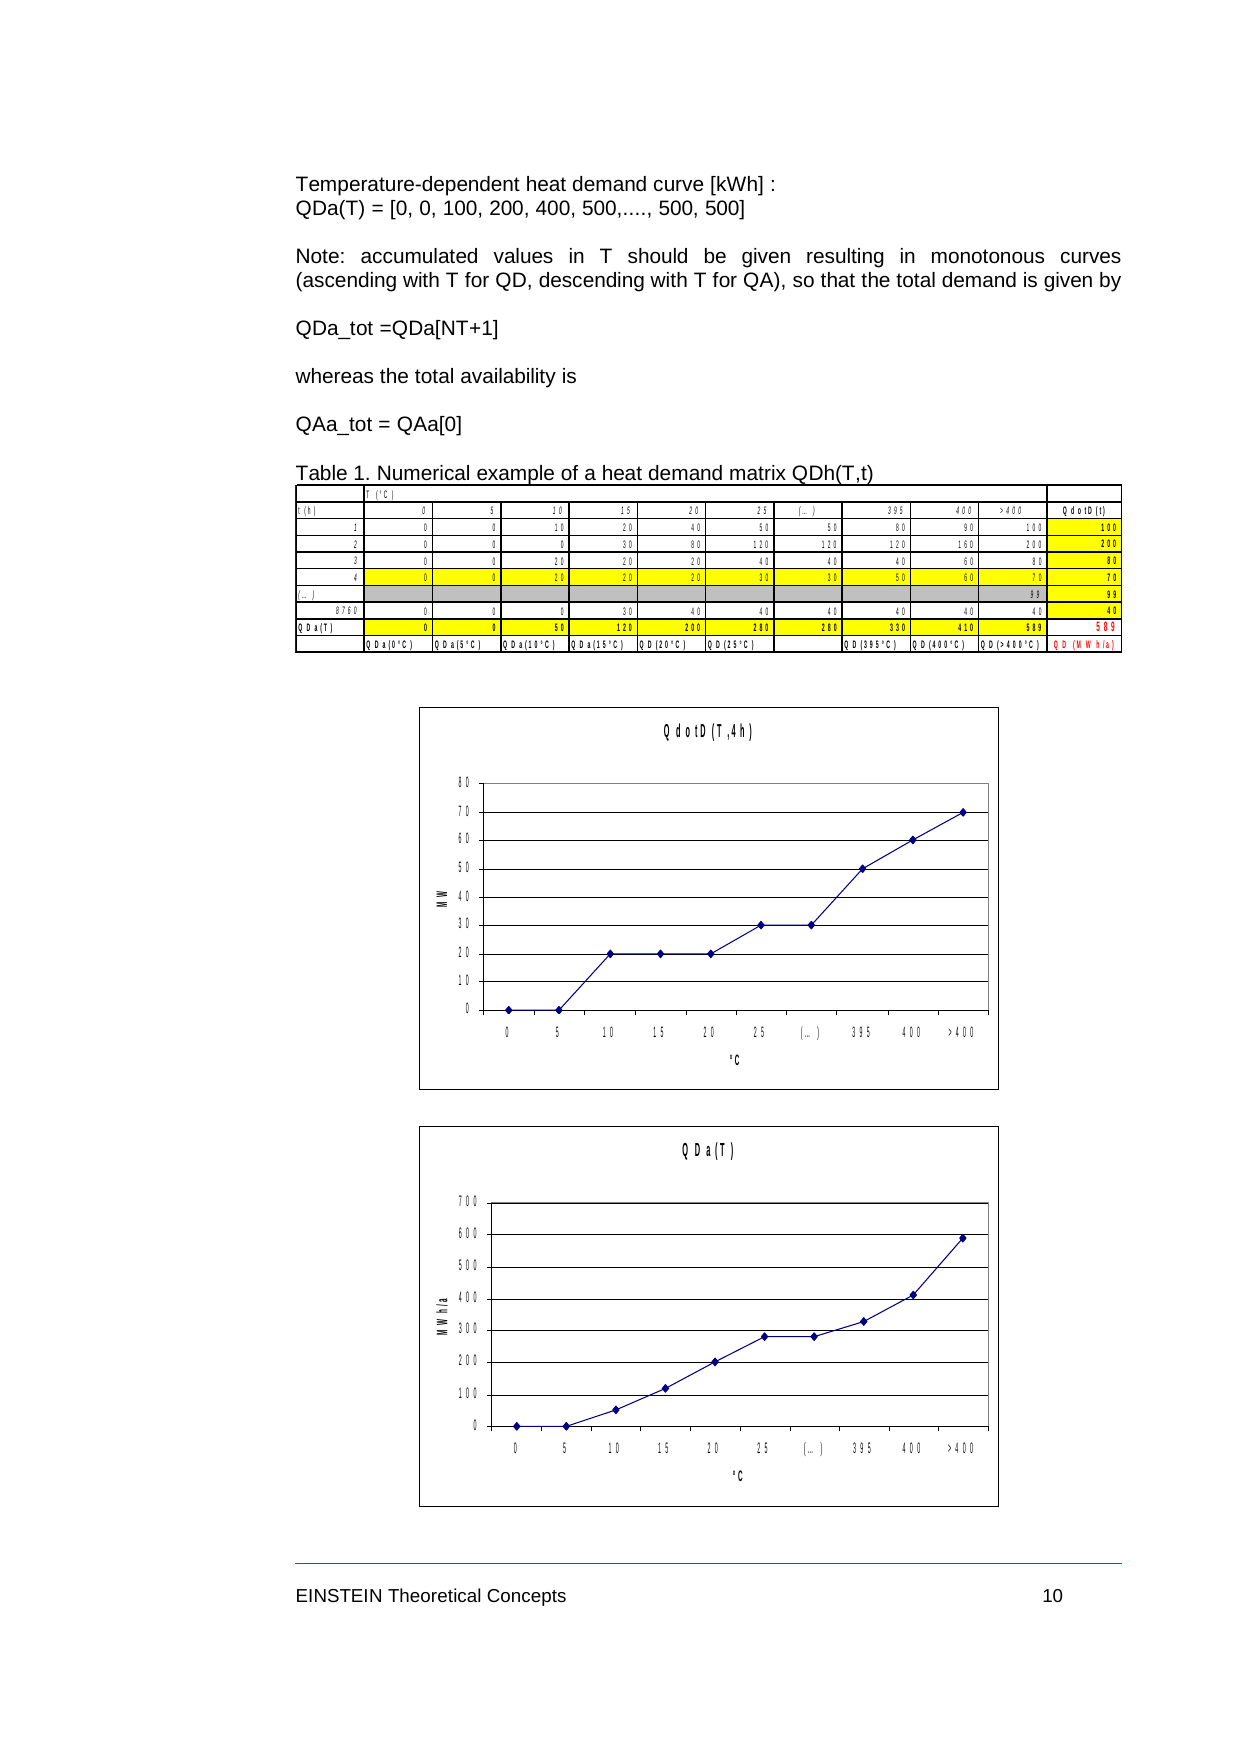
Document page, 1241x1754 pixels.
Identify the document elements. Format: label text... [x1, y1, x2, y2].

text QDa_tot =QDa[NT+1] [295, 316, 1122, 340]
text QDa(T) = [0, 0, 100, 200, 400, 500,...., 500, 500] [295, 196, 1122, 220]
text Temperature-dependent heat demand curve [kWh] : [295, 148, 1122, 196]
text Table 1. Numerical example of a heat demand matrix QDh(T,t) [295, 461, 1122, 484]
text QAa_tot = QAa[0] [295, 412, 1122, 436]
text whereas the total availability is [295, 364, 1122, 388]
text Note: accumulated values in T should be given resulting in monotonous curves (ascending with T for QD, descending with T for QA), so that the total demand is given by [295, 244, 1122, 292]
